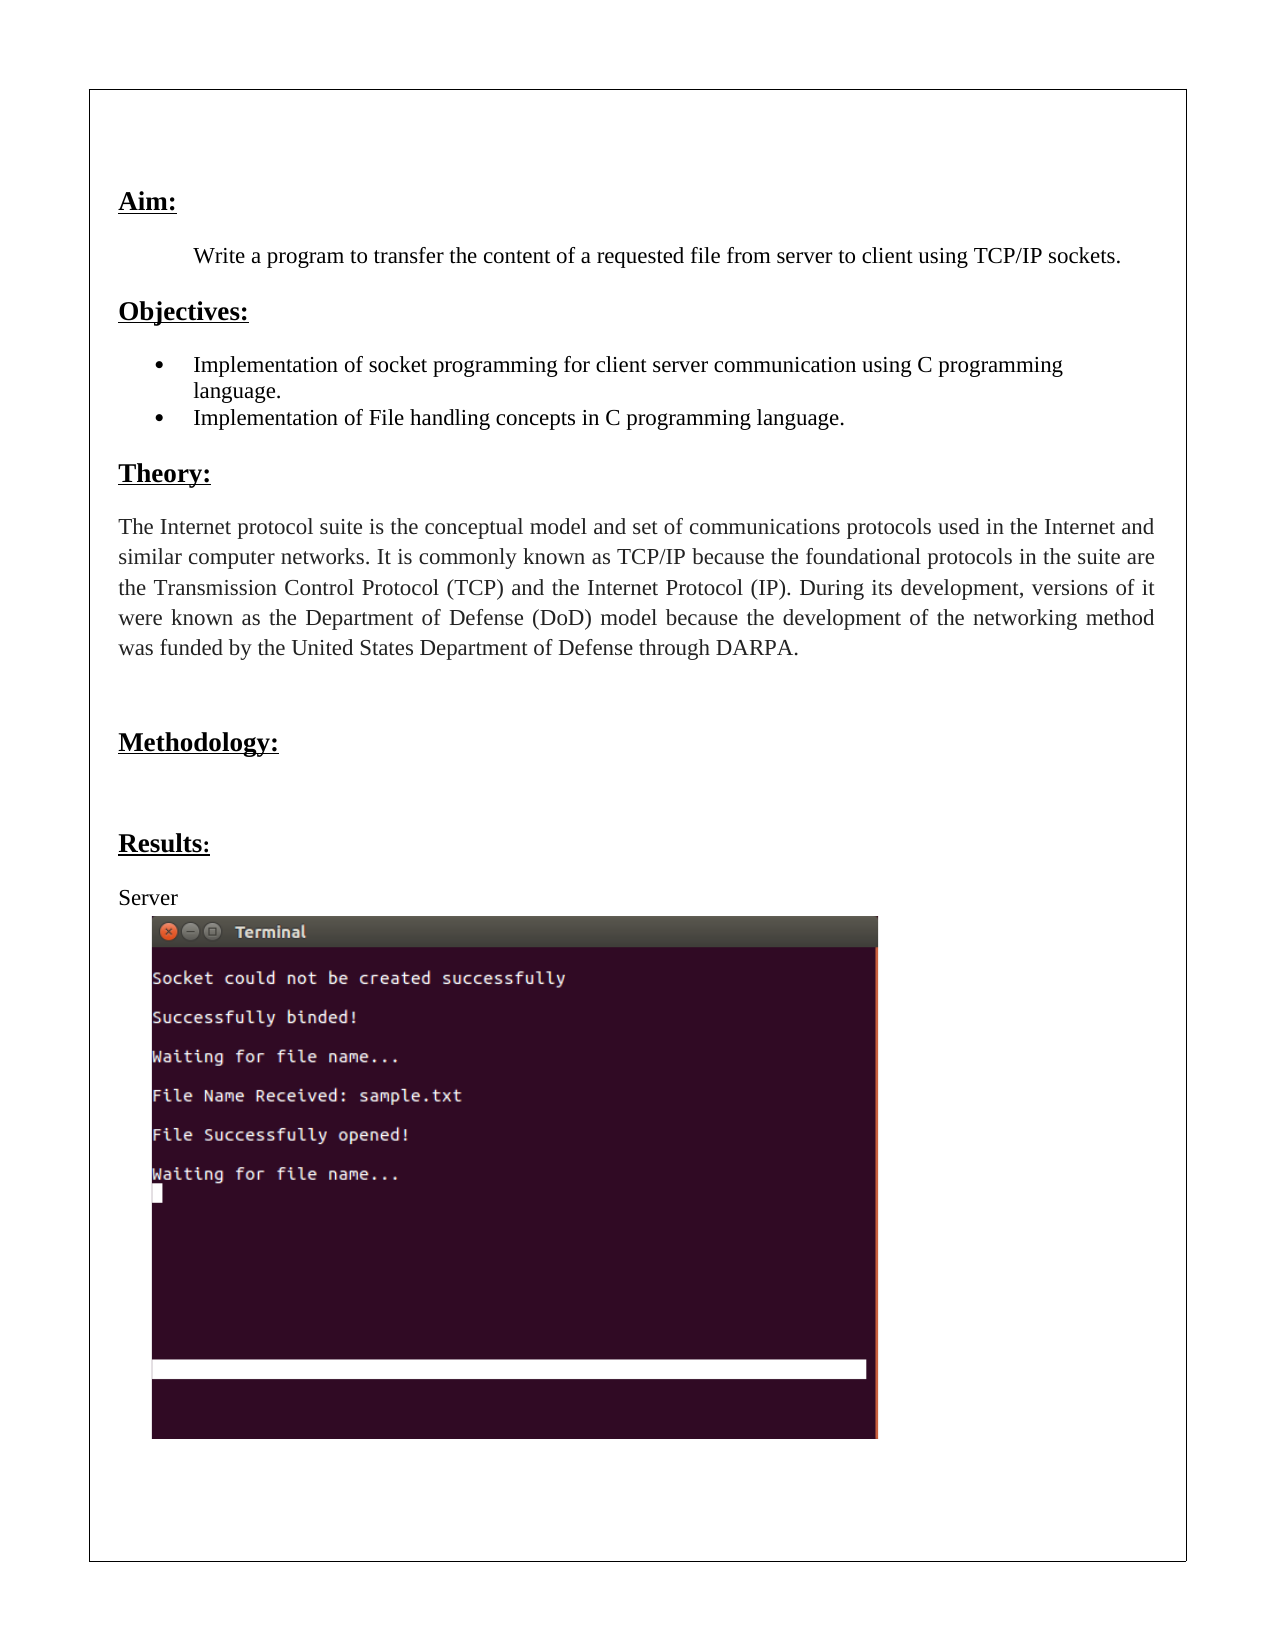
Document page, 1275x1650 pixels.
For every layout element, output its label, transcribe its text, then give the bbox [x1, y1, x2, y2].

text Aim: [118, 185, 1157, 217]
text Results: [118, 827, 1157, 858]
list Implementation of socket programming for client server communication using C programming language. [156, 351, 1157, 404]
text Write a program to transfer the content of a requested file from server to client using TCP/IP sockets. [118, 242, 1157, 268]
text Theory: [118, 457, 1157, 488]
text The Internet protocol suite is the conceptual model and set of communications protocols used in the Internet and similar computer networks. It is commonly known as TCP/IP because the foundational protocols in the suite are the Transmission Control Protocol (TCP) and the Internet Protocol (IP). During its development, versions of it were known as the Department of Defense (DoD) model because the development of the networking method was funded by the United States Department of Defense through DARPA. [118, 513, 1157, 660]
text Methodology: [118, 726, 1157, 757]
picture [151, 916, 879, 1439]
list Implementation of File handling concepts in C programming language. [156, 404, 1157, 430]
text Server [118, 883, 1157, 910]
text Objectives: [118, 295, 1157, 326]
